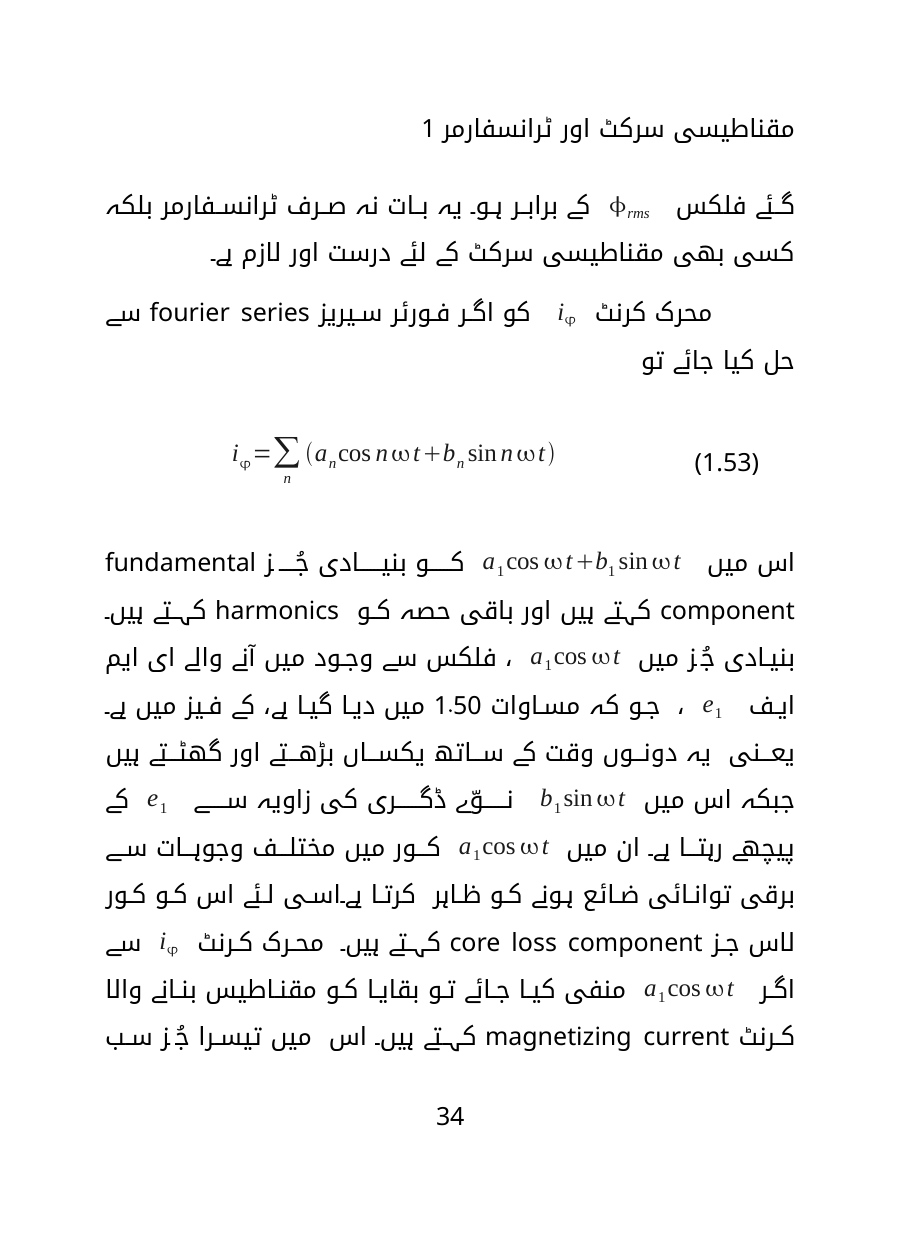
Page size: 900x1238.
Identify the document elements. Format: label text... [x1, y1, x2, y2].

table_header [105, 431, 688, 506]
text یہاں ایک بار رکھ کر دوبارہ نظر سانی کرتے ہیں۔ اگر ایک کائل کووولٹ دئے جائیں تو یہ کائل اتنا محرک کرنٹ گزرنے دیتا ہے جس سے نمودار ہونے والا فلکس مساوات 1.52 میں دئے گئے فلکس کے برابر ہو۔ یہ بات نہ صرف ٹرانسفارمر بلکہ کسی بھی مقناطیسی سرکٹ کے لئے درست اور لازم ہے۔ [105, 182, 795, 277]
text محرک کرنٹ کو اگر فورئر سیریز fourier series سے حل کیا جائے تو [105, 290, 795, 384]
table_header (1.53) [689, 431, 795, 506]
text اس میں کو بنیادی جُز fundamental component کہتے ہیں اور باقی حصہ کو harmonics کہتے ہیں۔ بنیادی جُز میں، فلکس سے وجود میں آنے والے ای ایم ایف ، جو کہ مساوات 1.50 میں دیا گیا ہے، کے فیز میں ہے۔ یعنی یہ دونوں وقت کے ساتھ یکساں بڑھتے اور گھٹتے ہیں جبکہ اس میں نوّے ڈگری کی زاویہ سے کے پیچھے رہتا ہے۔ ان میںکور میں مختلف وجوہات سے برقی توانائی ضائع ہونے کو ظاہر کرتا ہے۔اسی لئے اس کو کور لاس جز core loss component کہتے ہیں۔ محرک کرنٹسے اگر منفی کیا جائے تو بقایا کو مقناطیس بنانے والا کرنٹ magnetizing current کہتے ہیں۔ اس میں تیسرا جُز سب سے زیادہ اہم ہوتا ہے۔ پاؤر ٹرانسفارمروں میں یہ تیسرا جُز عموما محرک کرنٹ کےفیصد ہوتا ہے۔ [105, 540, 795, 1061]
